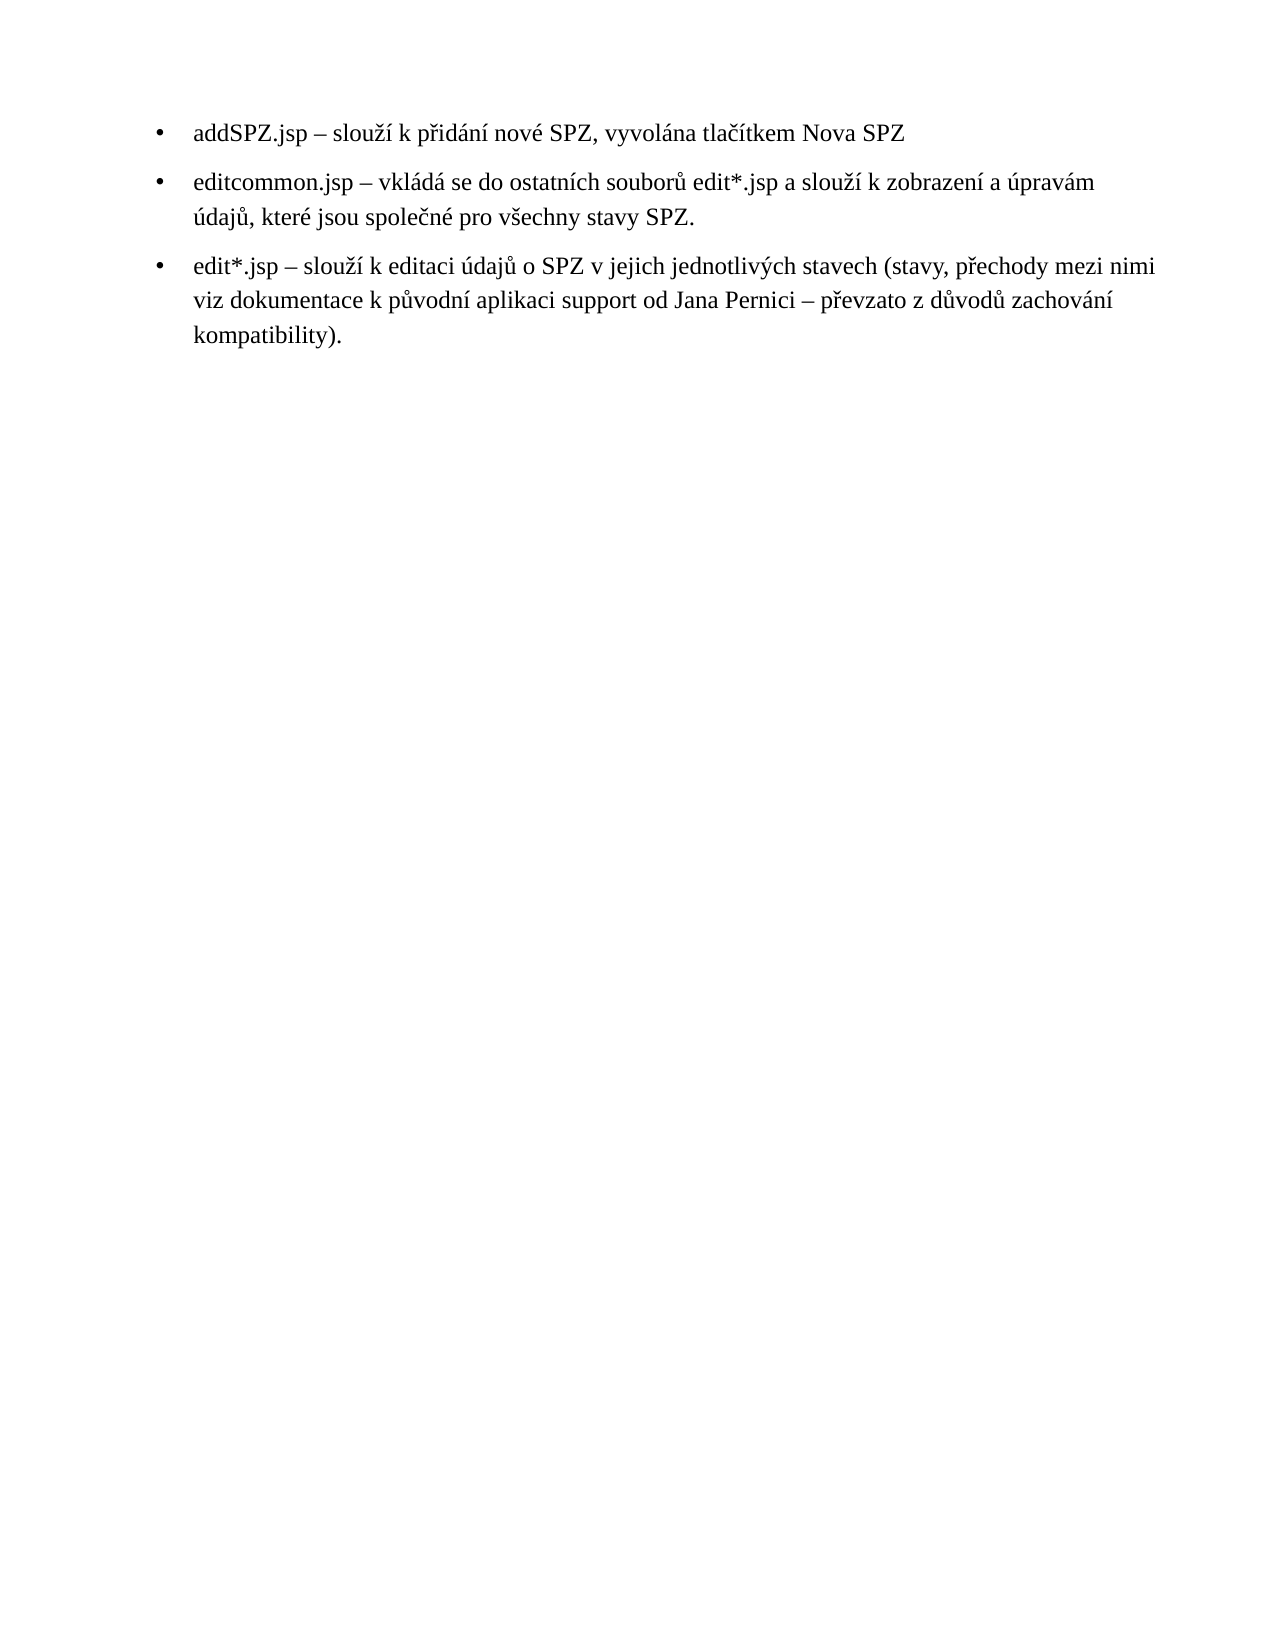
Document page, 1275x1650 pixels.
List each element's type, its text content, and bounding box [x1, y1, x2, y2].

list addSPZ.jsp – slouží k přidání nové SPZ, vyvolána tlačítkem Nova SPZ [156, 118, 1157, 147]
list editcommon.jsp – vkládá se do ostatních souborů edit*.jsp a slouží k zobrazení a úpravám údajů, které jsou společné pro všechny stavy SPZ. [156, 167, 1157, 230]
list edit*.jsp – slouží k editaci údajů o SPZ v jejich jednotlivých stavech (stavy, přechody mezi nimi viz dokumentace k původní aplikaci support od Jana Pernici – převzato z důvodů zachování kompatibility). [156, 251, 1157, 348]
